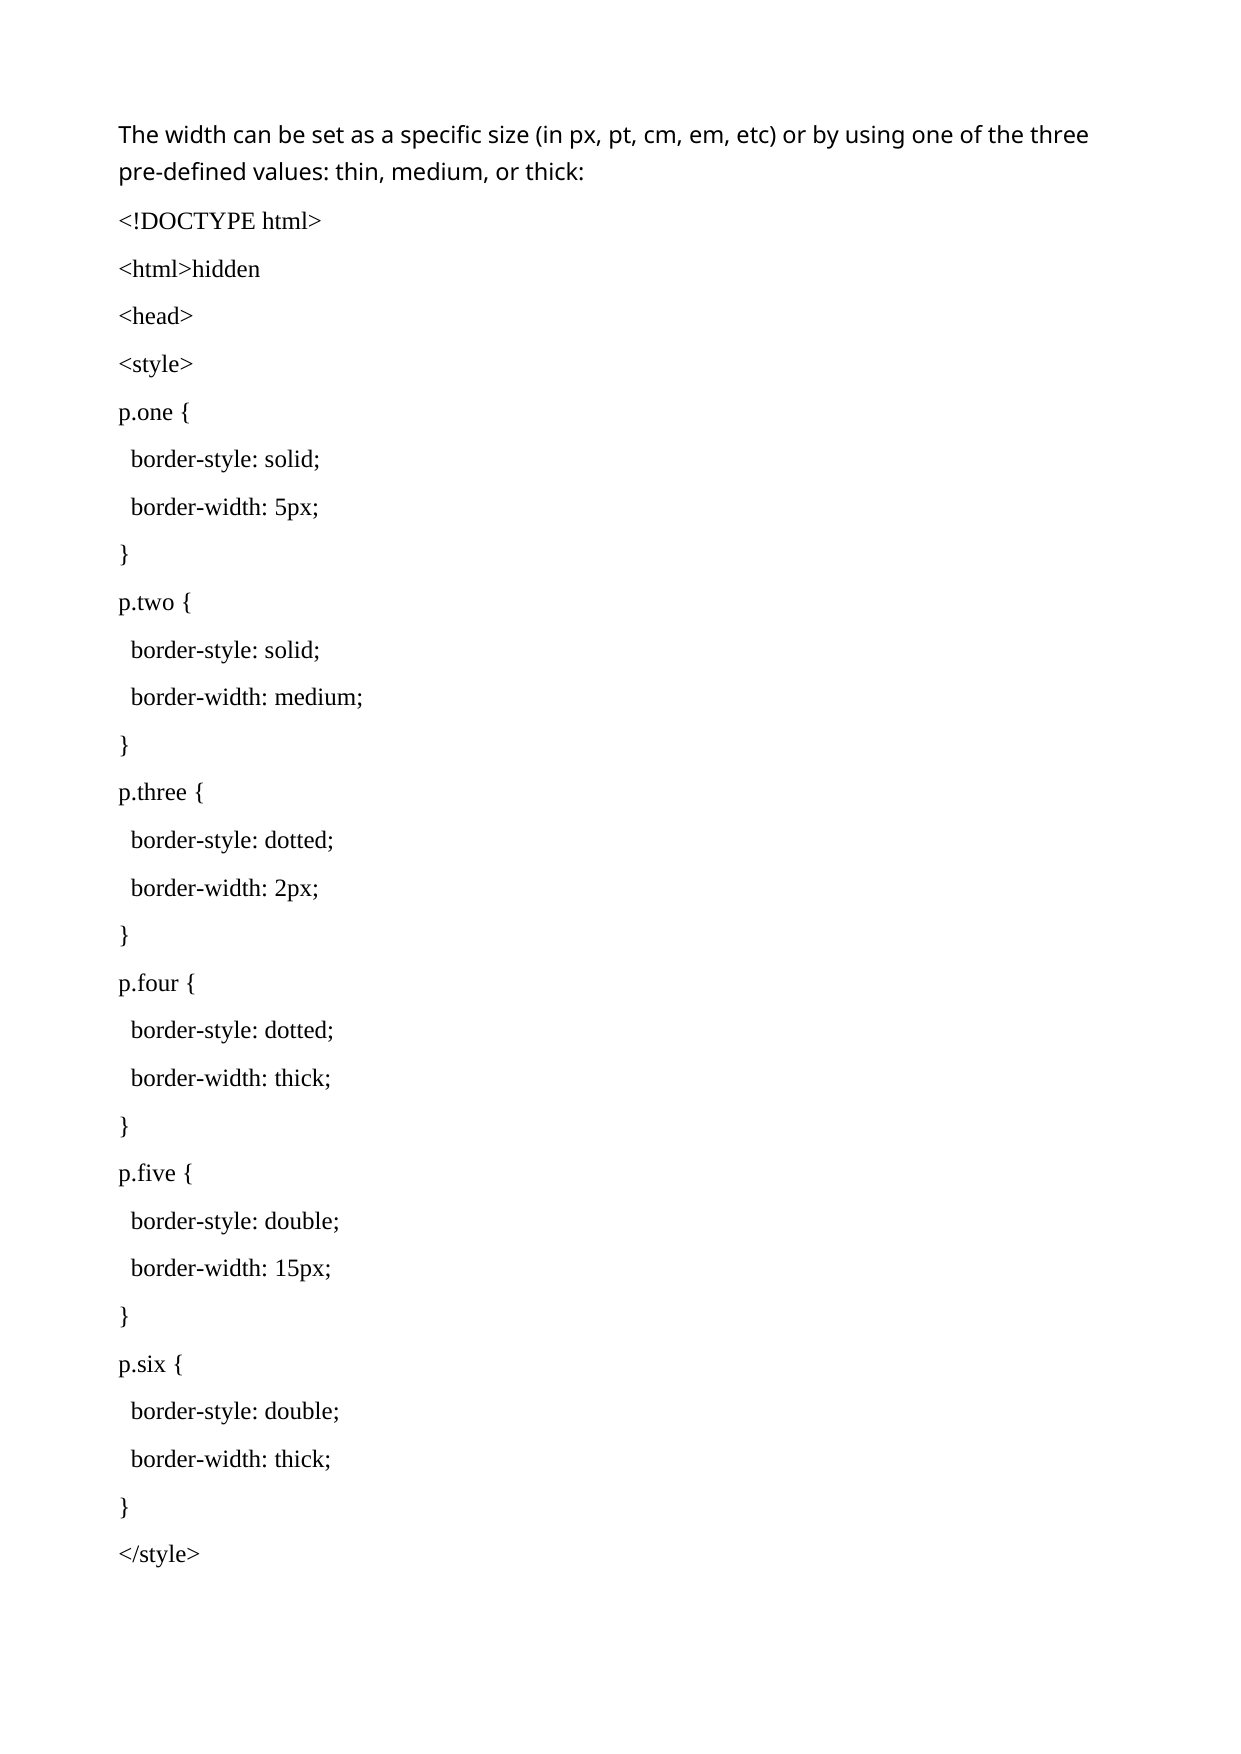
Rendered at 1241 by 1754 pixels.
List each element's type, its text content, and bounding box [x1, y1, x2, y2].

text border-width: 2px; [118, 873, 1122, 901]
text <html>hidden [118, 254, 1122, 283]
text border-width: 5px; [118, 492, 1122, 521]
text border-style: double; [118, 1206, 1122, 1235]
text } [118, 1111, 1122, 1139]
text p.six { [118, 1349, 1122, 1377]
text </style> [118, 1539, 1122, 1568]
text border-style: dotted; [118, 825, 1122, 854]
text } [118, 1301, 1122, 1330]
text border-width: thick; [118, 1444, 1122, 1473]
text border-width: medium; [118, 682, 1122, 711]
text p.one { [118, 397, 1122, 425]
text border-style: double; [118, 1396, 1122, 1425]
text p.three { [118, 777, 1122, 806]
text } [118, 920, 1122, 949]
text border-width: 15px; [118, 1253, 1122, 1282]
text border-style: solid; [118, 444, 1122, 473]
text p.two { [118, 587, 1122, 616]
text <style> [118, 349, 1122, 378]
text border-style: dotted; [118, 1016, 1122, 1044]
text border-width: thick; [118, 1063, 1122, 1092]
text <!DOCTYPE html> [118, 206, 1122, 235]
text The width can be set as a specific size (in px, pt, cm, em, etc) or by using one of the three pre-defined values: thin, medium, or thick: [118, 118, 1122, 187]
text } [118, 730, 1122, 759]
text p.five { [118, 1158, 1122, 1187]
text } [118, 539, 1122, 568]
text p.four { [118, 968, 1122, 997]
text } [118, 1492, 1122, 1520]
text border-style: solid; [118, 635, 1122, 663]
text <head> [118, 301, 1122, 330]
